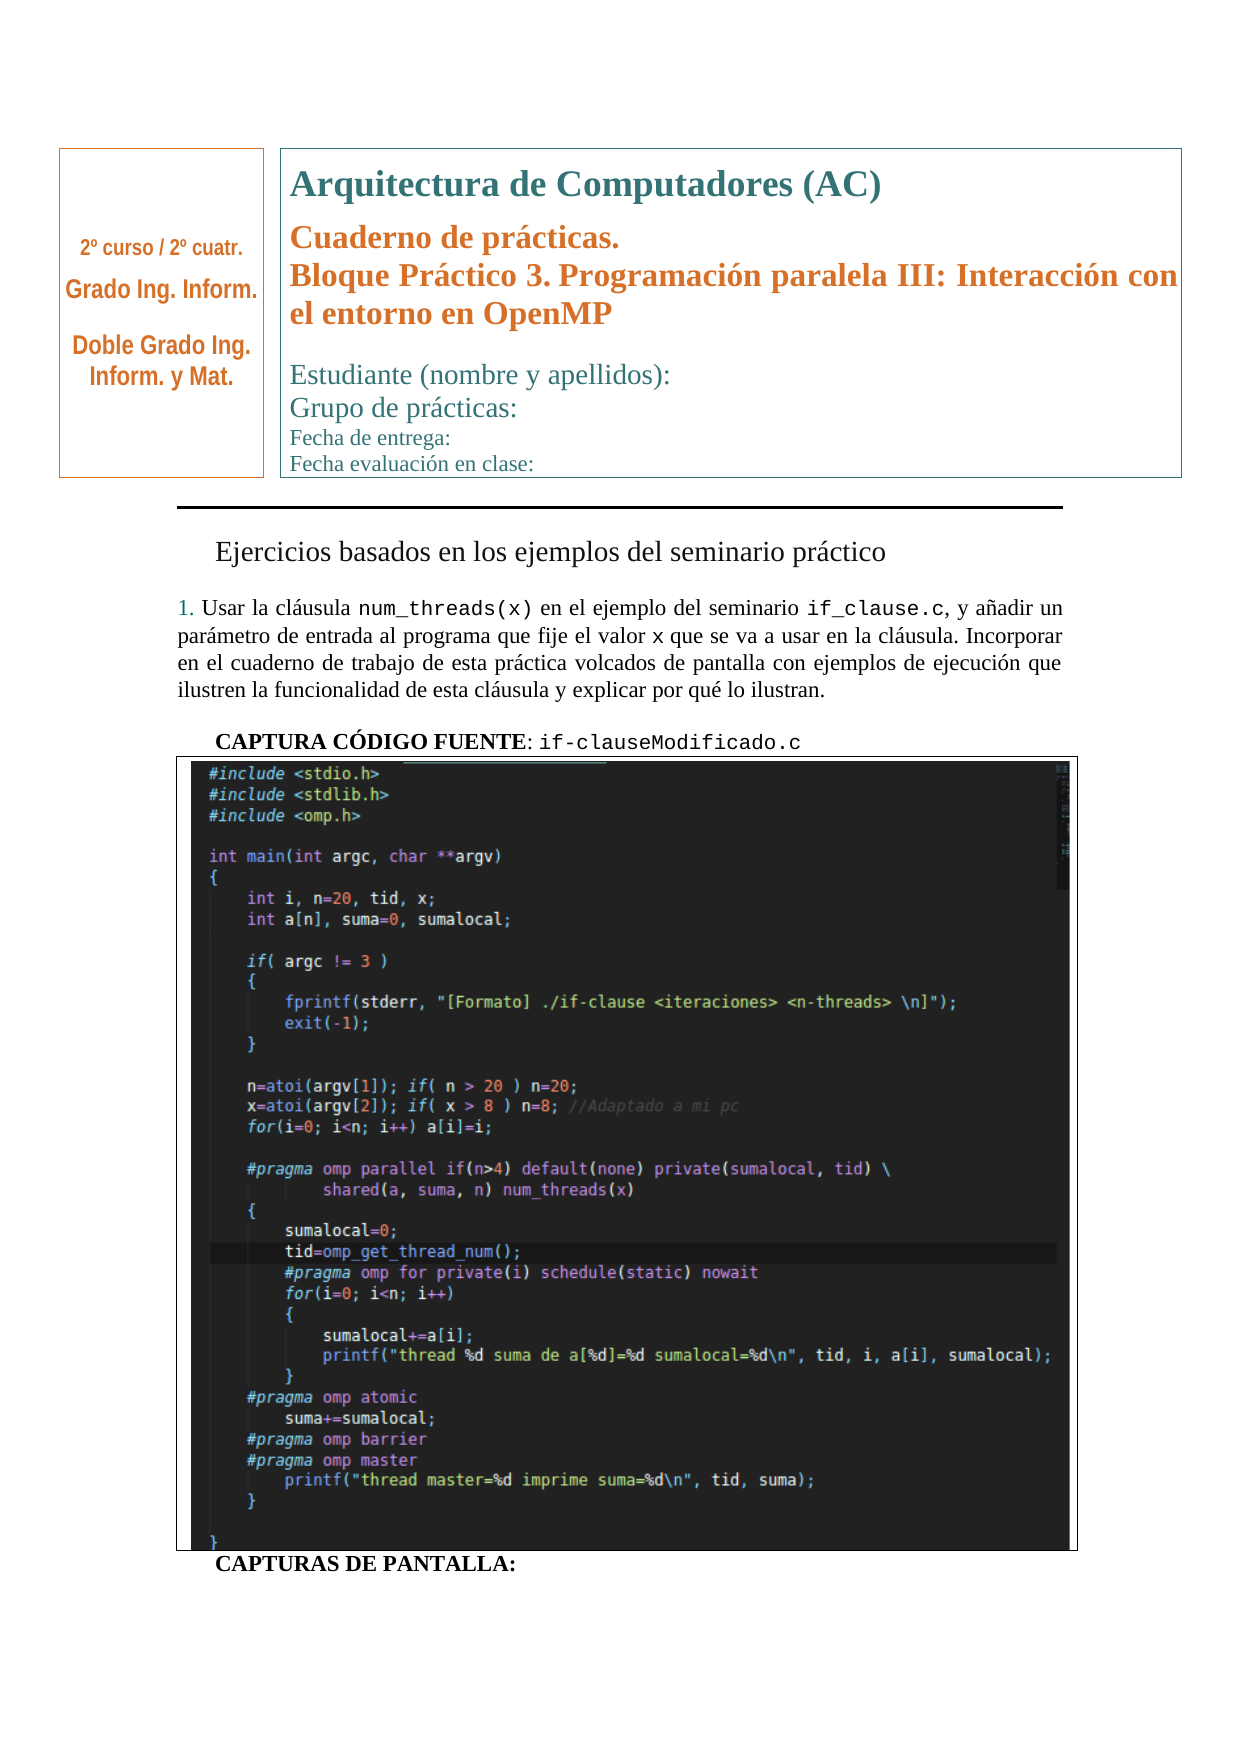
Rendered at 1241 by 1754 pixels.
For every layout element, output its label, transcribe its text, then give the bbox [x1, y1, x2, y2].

subtitle Ejercicios basados en los ejemplos del seminario práctico [177, 534, 1063, 568]
picture [191, 761, 1070, 1550]
text CAPTURA CÓDIGO FUENTE: if-clauseModificado.c [215, 728, 1063, 756]
table_header 2º curso / 2º cuatr. Grado Ing. Inform. Doble Grado Ing. Inform. y Mat. [60, 149, 263, 477]
table_header [264, 148, 280, 477]
table_header [177, 757, 1077, 1549]
text CAPTURAS DE PANTALLA: [215, 1551, 1063, 1577]
list 1. Usar la cláusula num_threads(x) en el ejemplo del seminario if_clause.c, y añadir un parámetro de entrada al programa que fije el valor x que se va a usar en la cláusula. Incorporar en el cuaderno de trabajo de esta práctica volcados de pantalla con ejemplos de ejecución que ilustren la funcionalidad de esta cláusula y explicar por qué lo ilustran. [177, 594, 1063, 702]
table_header Arquitectura de Computadores (AC) Cuaderno de prácticas. Bloque Práctico 3. Programación paralela III: Interacción con el entorno en OpenMP Estudiante (nombre y apellidos): Grupo de prácticas: Fecha de entrega: Fecha evaluación en clase: [281, 149, 1181, 477]
